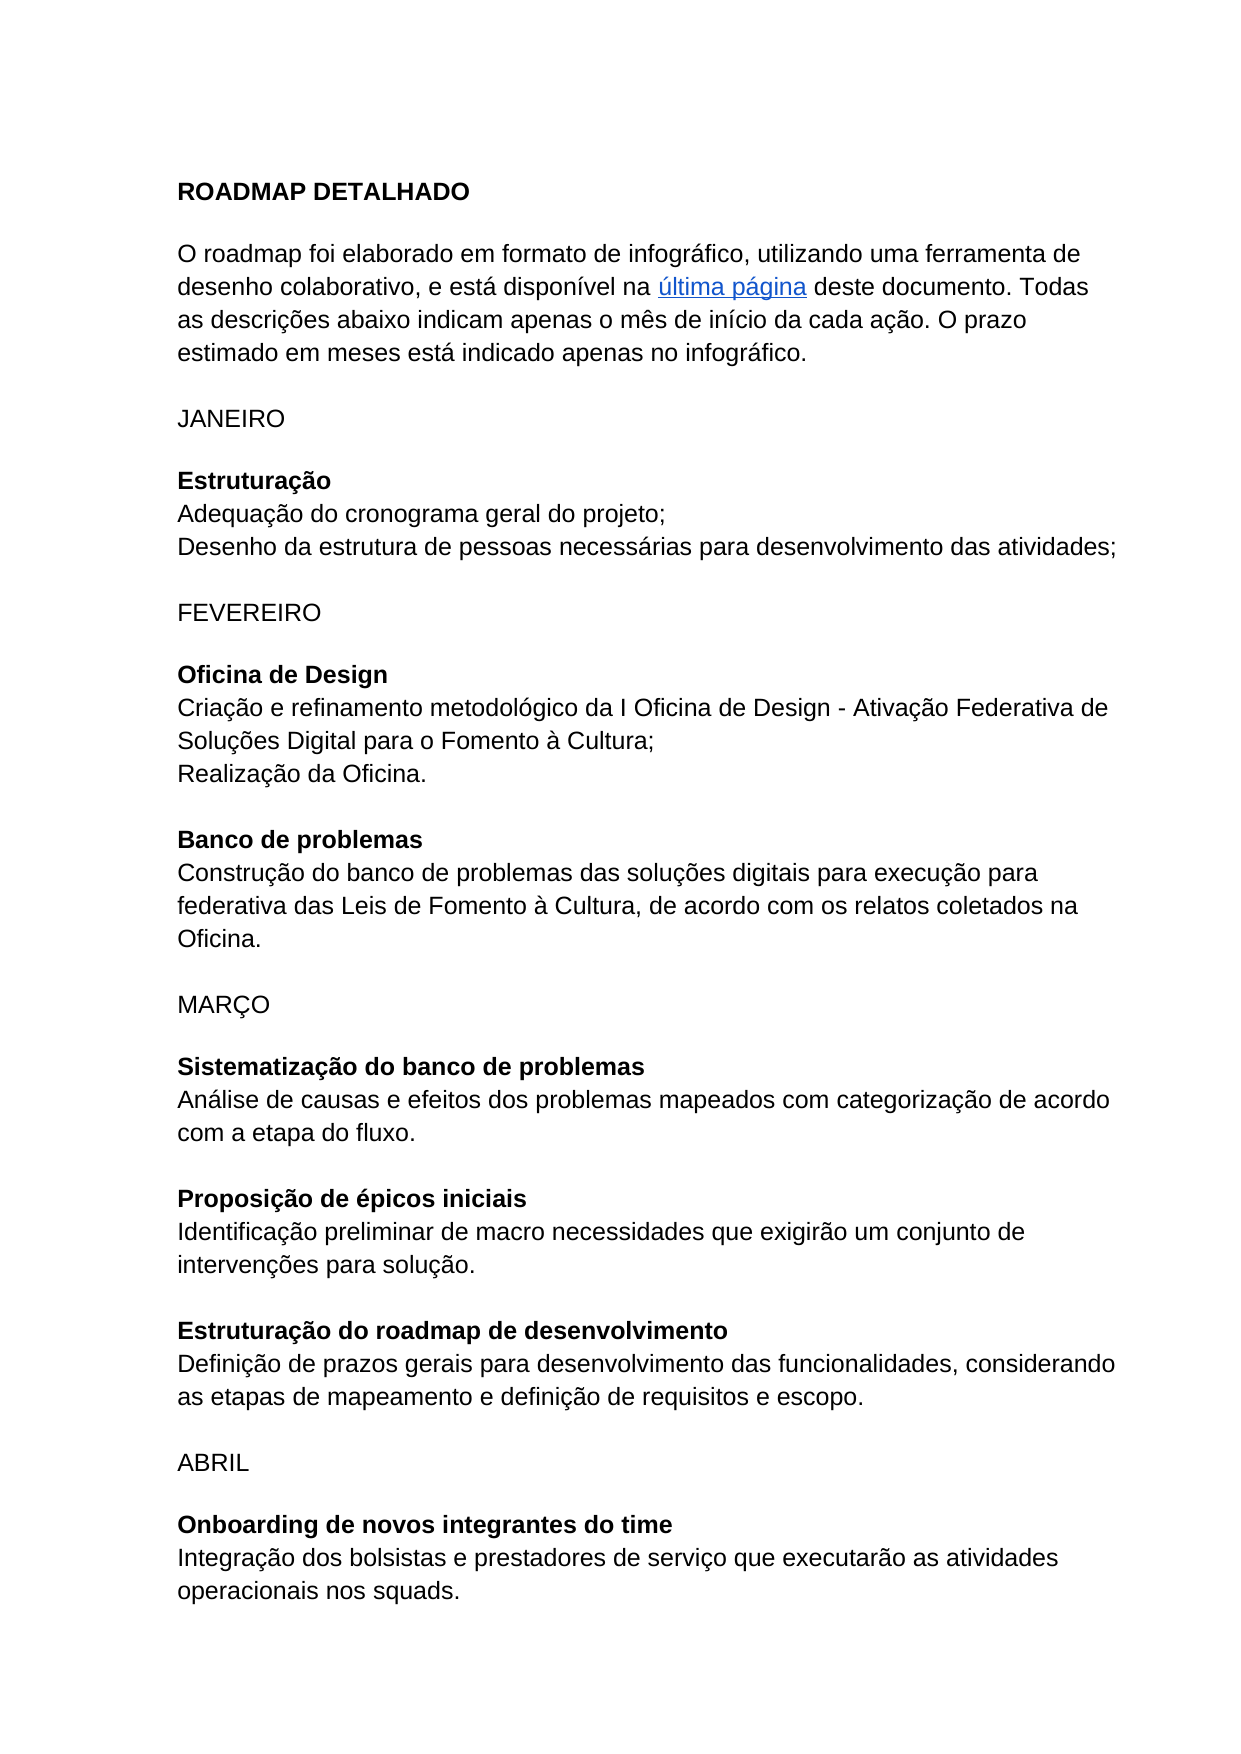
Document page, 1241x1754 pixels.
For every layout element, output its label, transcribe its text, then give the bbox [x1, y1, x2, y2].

text Desenho da estrutura de pessoas necessárias para desenvolvimento das atividades; [177, 532, 1122, 561]
text Estruturação [177, 466, 1122, 494]
text Construção do banco de problemas das soluções digitais para execução para federativa das Leis de Fomento à Cultura, de acordo com os relatos coletados na Oficina. [177, 858, 1122, 952]
text Banco de problemas [177, 825, 1122, 853]
text Estruturação do roadmap de desenvolvimento [177, 1316, 1122, 1344]
subtitle JANEIRO [177, 404, 1122, 433]
text Oficina de Design [177, 659, 1122, 688]
text Identificação preliminar de macro necessidades que exigirão um conjunto de intervenções para solução. [177, 1217, 1122, 1278]
text Proposição de épicos iniciais [177, 1184, 1122, 1212]
subtitle MARÇO [177, 990, 1122, 1018]
text Realização da Oficina. [177, 759, 1122, 787]
text Onboarding de novos integrantes do time [177, 1509, 1122, 1538]
text Integração dos bolsistas e prestadores de serviço que executarão as atividades operacionais nos squads. [177, 1543, 1122, 1604]
subtitle FEVEREIRO [177, 598, 1122, 627]
text Sistematização do banco de problemas [177, 1052, 1122, 1080]
text Definição de prazos gerais para desenvolvimento das funcionalidades, considerando as etapas de mapeamento e definição de requisitos e escopo. [177, 1349, 1122, 1411]
text Análise de causas e efeitos dos problemas mapeados com categorização de acordo com a etapa do fluxo. [177, 1084, 1122, 1146]
text O roadmap foi elaborado em formato de infográfico, utilizando uma ferramenta de desenho colaborativo, e está disponível na última página deste documento. Todas as descrições abaixo indicam apenas o mês de início da cada ação. O prazo estimado em meses está indicado apenas no infográfico. [177, 239, 1122, 367]
text Criação e refinamento metodológico da I Oficina de Design - Ativação Federativa de Soluções Digital para o Fomento à Cultura; [177, 693, 1122, 754]
subtitle ROADMAP DETALHADO [177, 177, 1122, 206]
subtitle ABRIL [177, 1448, 1122, 1477]
text Adequação do cronograma geral do projeto; [177, 499, 1122, 527]
